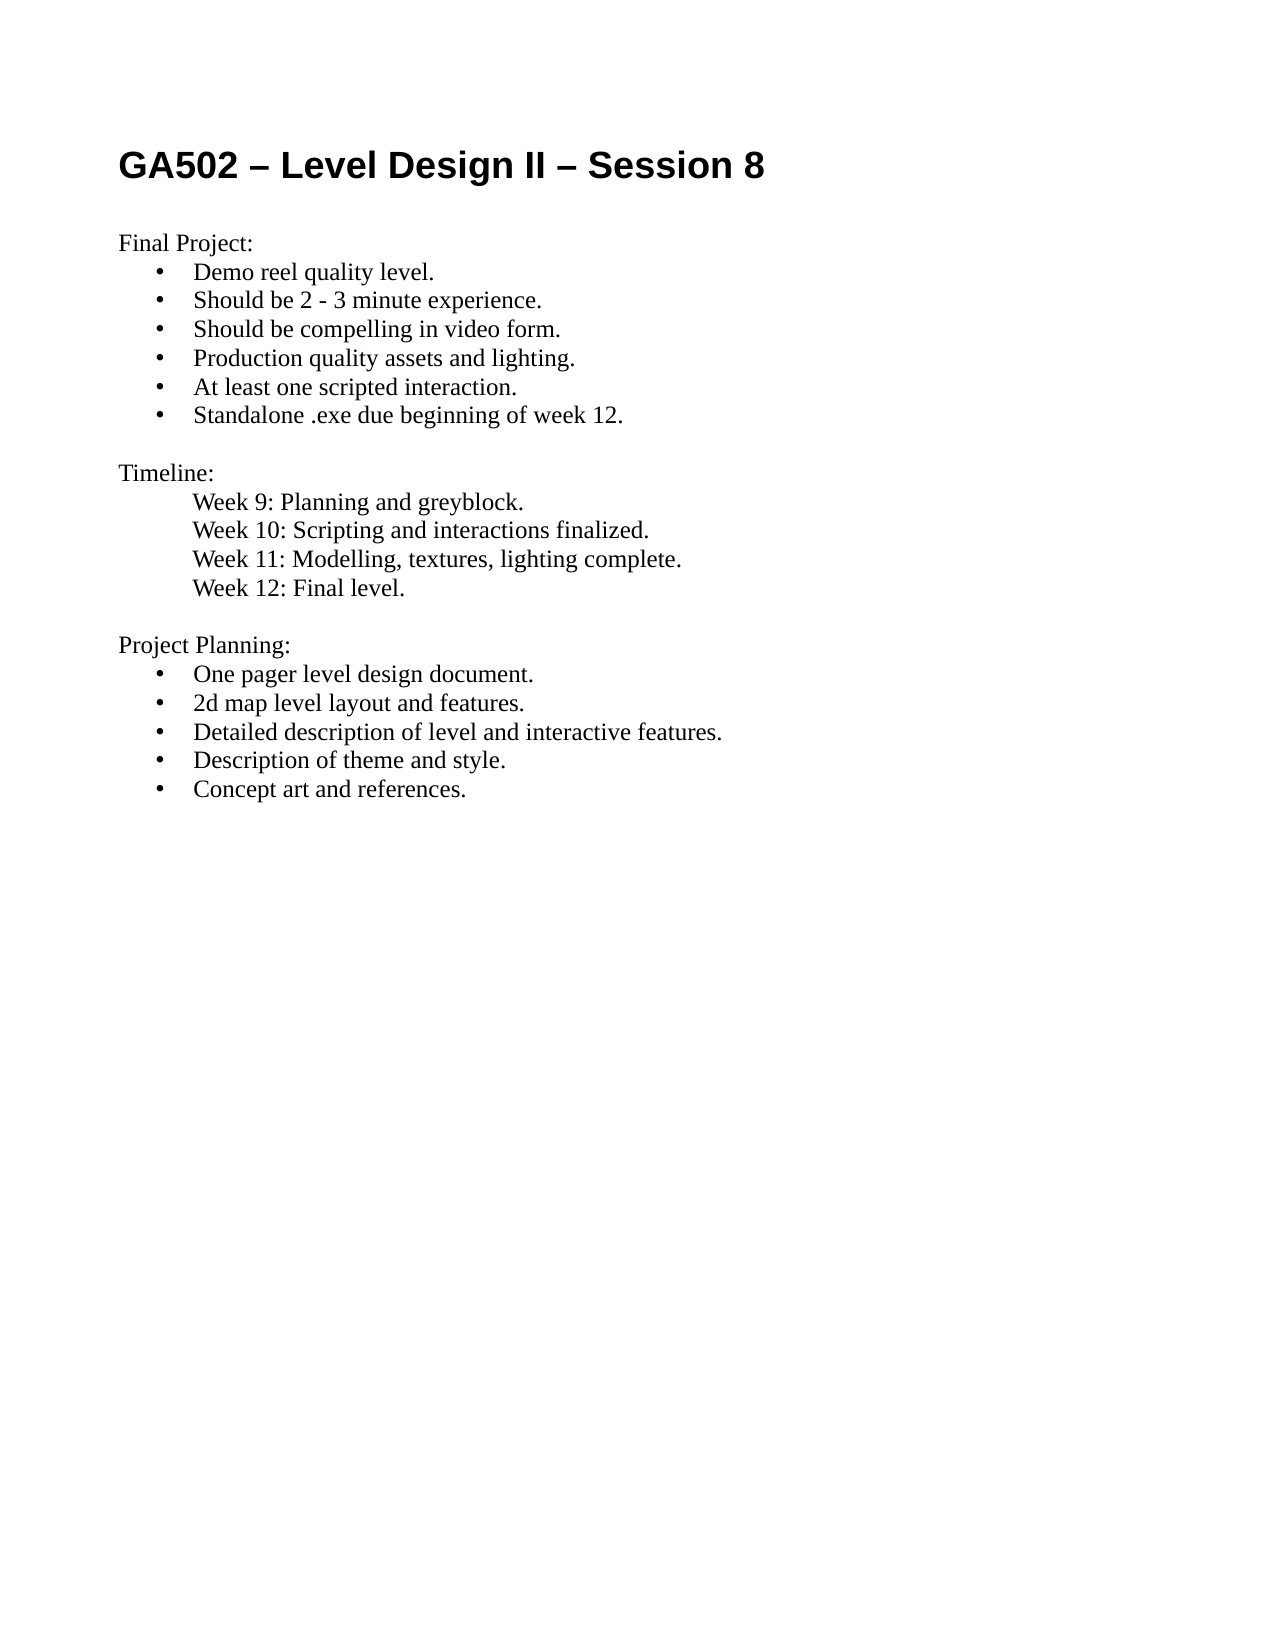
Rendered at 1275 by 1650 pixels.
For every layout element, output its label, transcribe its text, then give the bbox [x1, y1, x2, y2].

list Demo reel quality level. [156, 257, 1157, 286]
subtitle GA502 – Level Design II – Session 8 [118, 143, 1157, 187]
list One pager level design document. [156, 659, 1157, 688]
text Week 9: Planning and greyblock. [118, 487, 1157, 516]
list Should be compelling in video form. [156, 314, 1157, 343]
text Final Project: [118, 228, 1157, 257]
list Detailed description of level and interactive features. [156, 717, 1157, 746]
list Standalone .exe due beginning of week 12. [156, 401, 1157, 429]
list At least one scripted interaction. [156, 372, 1157, 401]
list Should be 2 - 3 minute experience. [156, 286, 1157, 314]
list Production quality assets and lighting. [156, 343, 1157, 372]
text Timeline: [118, 458, 1157, 487]
text Week 11: Modelling, textures, lighting complete. [118, 544, 1157, 573]
text Week 12: Final level. [118, 573, 1157, 602]
text Week 10: Scripting and interactions finalized. [118, 516, 1157, 544]
list Concept art and references. [156, 774, 1157, 803]
text Project Planning: [118, 631, 1157, 659]
list Description of theme and style. [156, 746, 1157, 774]
list 2d map level layout and features. [156, 688, 1157, 717]
